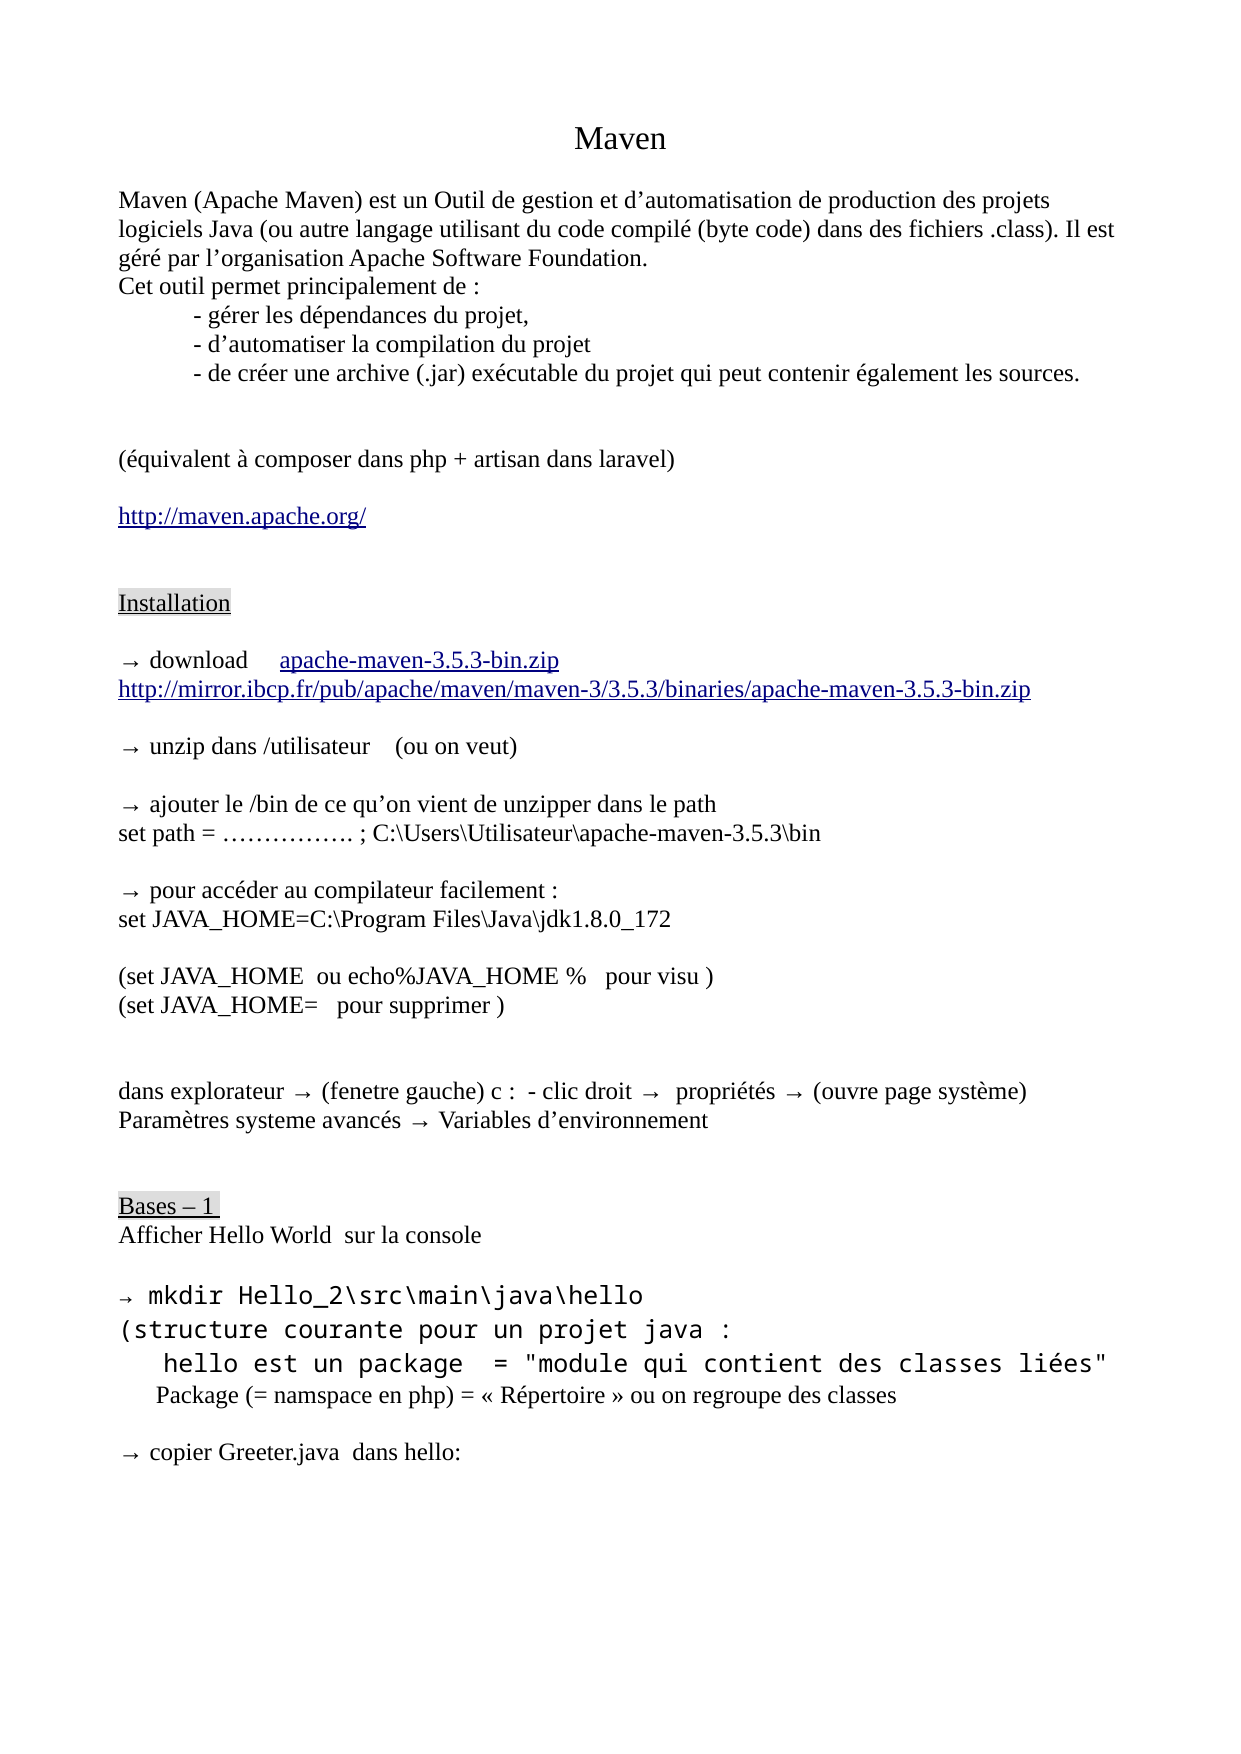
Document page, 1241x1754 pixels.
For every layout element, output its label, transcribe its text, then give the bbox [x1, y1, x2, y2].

text set JAVA_HOME=C:\Program Files\Java\jdk1.8.0_172 [118, 904, 1122, 933]
text Package (= namspace en php) = « Répertoire » ou on regroupe des classes [118, 1380, 1122, 1409]
text (set JAVA_HOME= pour supprimer ) [118, 990, 1122, 1019]
text Afficher Hello World sur la console [118, 1220, 1122, 1249]
text Cet outil permet principalement de : [118, 271, 1122, 300]
text → copier Greeter.java dans hello: [118, 1437, 1122, 1466]
text - gérer les dépendances du projet, [118, 300, 1122, 329]
text http://mirror.ibcp.fr/pub/apache/maven/maven-3/3.5.3/binaries/apache-maven-3.5.3-bin.zip [118, 674, 1122, 703]
text - d’automatiser la compilation du projet [118, 329, 1122, 358]
text → pour accéder au compilateur facilement : [118, 875, 1122, 904]
text → ajouter le /bin de ce qu’on vient de unzipper dans le path [118, 789, 1122, 818]
text dans explorateur → (fenetre gauche) c : - clic droit → propriétés → (ouvre page système) Paramètres systeme avancés → Variables d’environnement [118, 1076, 1122, 1134]
text http://maven.apache.org/ [118, 501, 1122, 530]
text → download apache-maven-3.5.3-bin.zip [118, 645, 1122, 674]
text Installation [118, 588, 1122, 616]
text (équivalent à composer dans php + artisan dans laravel) [118, 444, 1122, 473]
text Maven (Apache Maven) est un Outil de gestion et d’automatisation de production des projets logiciels Java (ou autre langage utilisant du code compilé (byte code) dans des fichiers .class). Il est géré par l’organisation Apache Software Foundation. [118, 185, 1122, 271]
text (set JAVA_HOME ou echo%JAVA_HOME % pour visu ) [118, 961, 1122, 990]
text → mkdir Hello_2\src\main\java\hello [118, 1278, 1122, 1312]
text set path = ……………. ; C:\Users\Utilisateur\apache-maven-3.5.3\bin [118, 818, 1122, 846]
text → unzip dans /utilisateur (ou on veut) [118, 731, 1122, 760]
text (structure courante pour un projet java : [118, 1312, 1122, 1346]
text Maven [118, 118, 1122, 156]
text - de créer une archive (.jar) exécutable du projet qui peut contenir également les sources. [118, 358, 1122, 386]
text Bases – 1 [118, 1191, 1122, 1220]
text hello est un package = "module qui contient des classes liées" [118, 1346, 1122, 1380]
